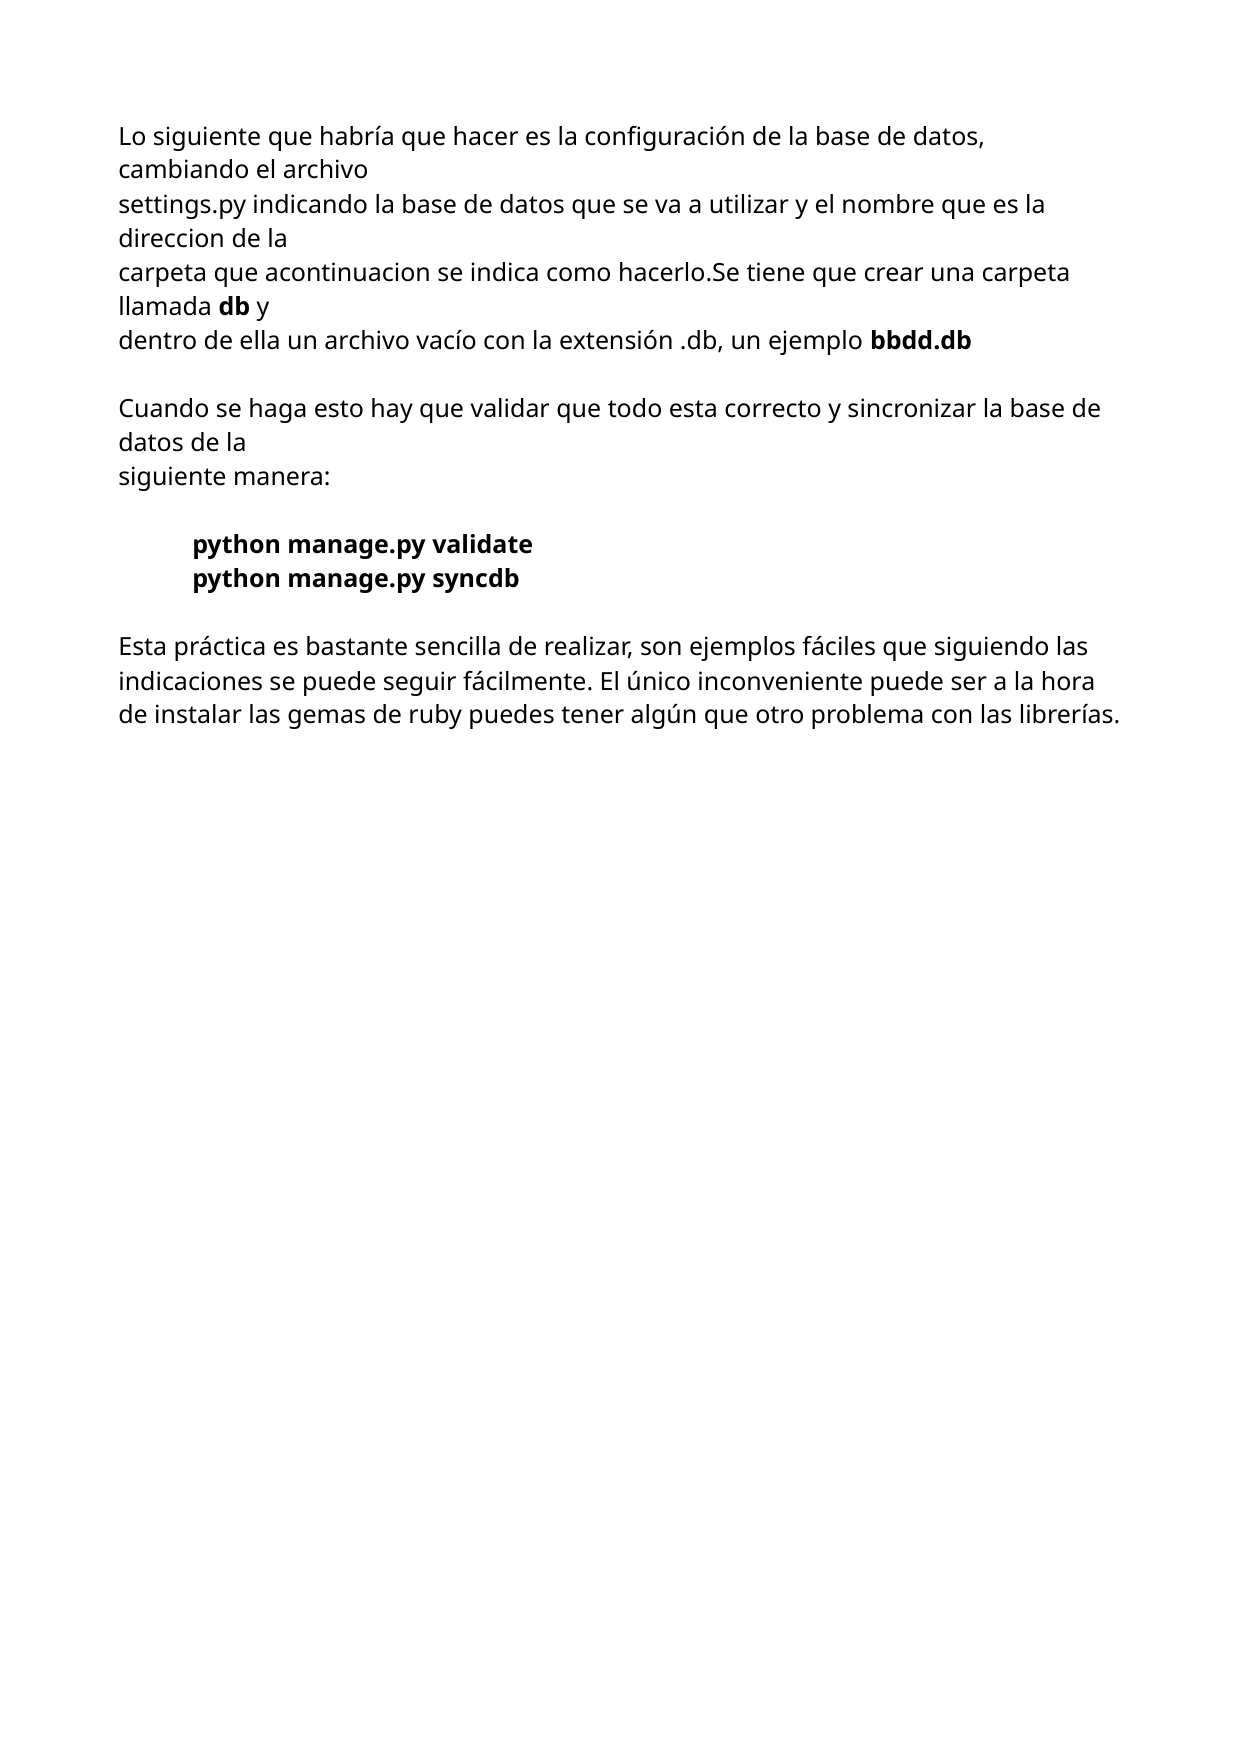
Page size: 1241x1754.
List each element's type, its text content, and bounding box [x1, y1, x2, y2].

text siguiente manera: [118, 459, 1122, 493]
text python manage.py syncdb [118, 561, 1122, 595]
text Esta práctica es bastante sencilla de realizar, son ejemplos fáciles que siguiendo las indicaciones se puede seguir fácilmente. El único inconveniente puede ser a la hora de instalar las gemas de ruby puedes tener algún que otro problema con las librerías. [118, 629, 1122, 731]
text dentro de ella un archivo vacío con la extensión .db, un ejemplo bbdd.db [118, 322, 1122, 357]
text Cuando se haga esto hay que validar que todo esta correcto y sincronizar la base de datos de la [118, 391, 1122, 459]
text Lo siguiente que habría que hacer es la configuración de la base de datos, cambiando el archivo [118, 118, 1122, 186]
text carpeta que acontinuacion se indica como hacerlo.Se tiene que crear una carpeta llamada db y [118, 254, 1122, 322]
text settings.py indicando la base de datos que se va a utilizar y el nombre que es la direccion de la [118, 186, 1122, 254]
text python manage.py validate [118, 527, 1122, 561]
